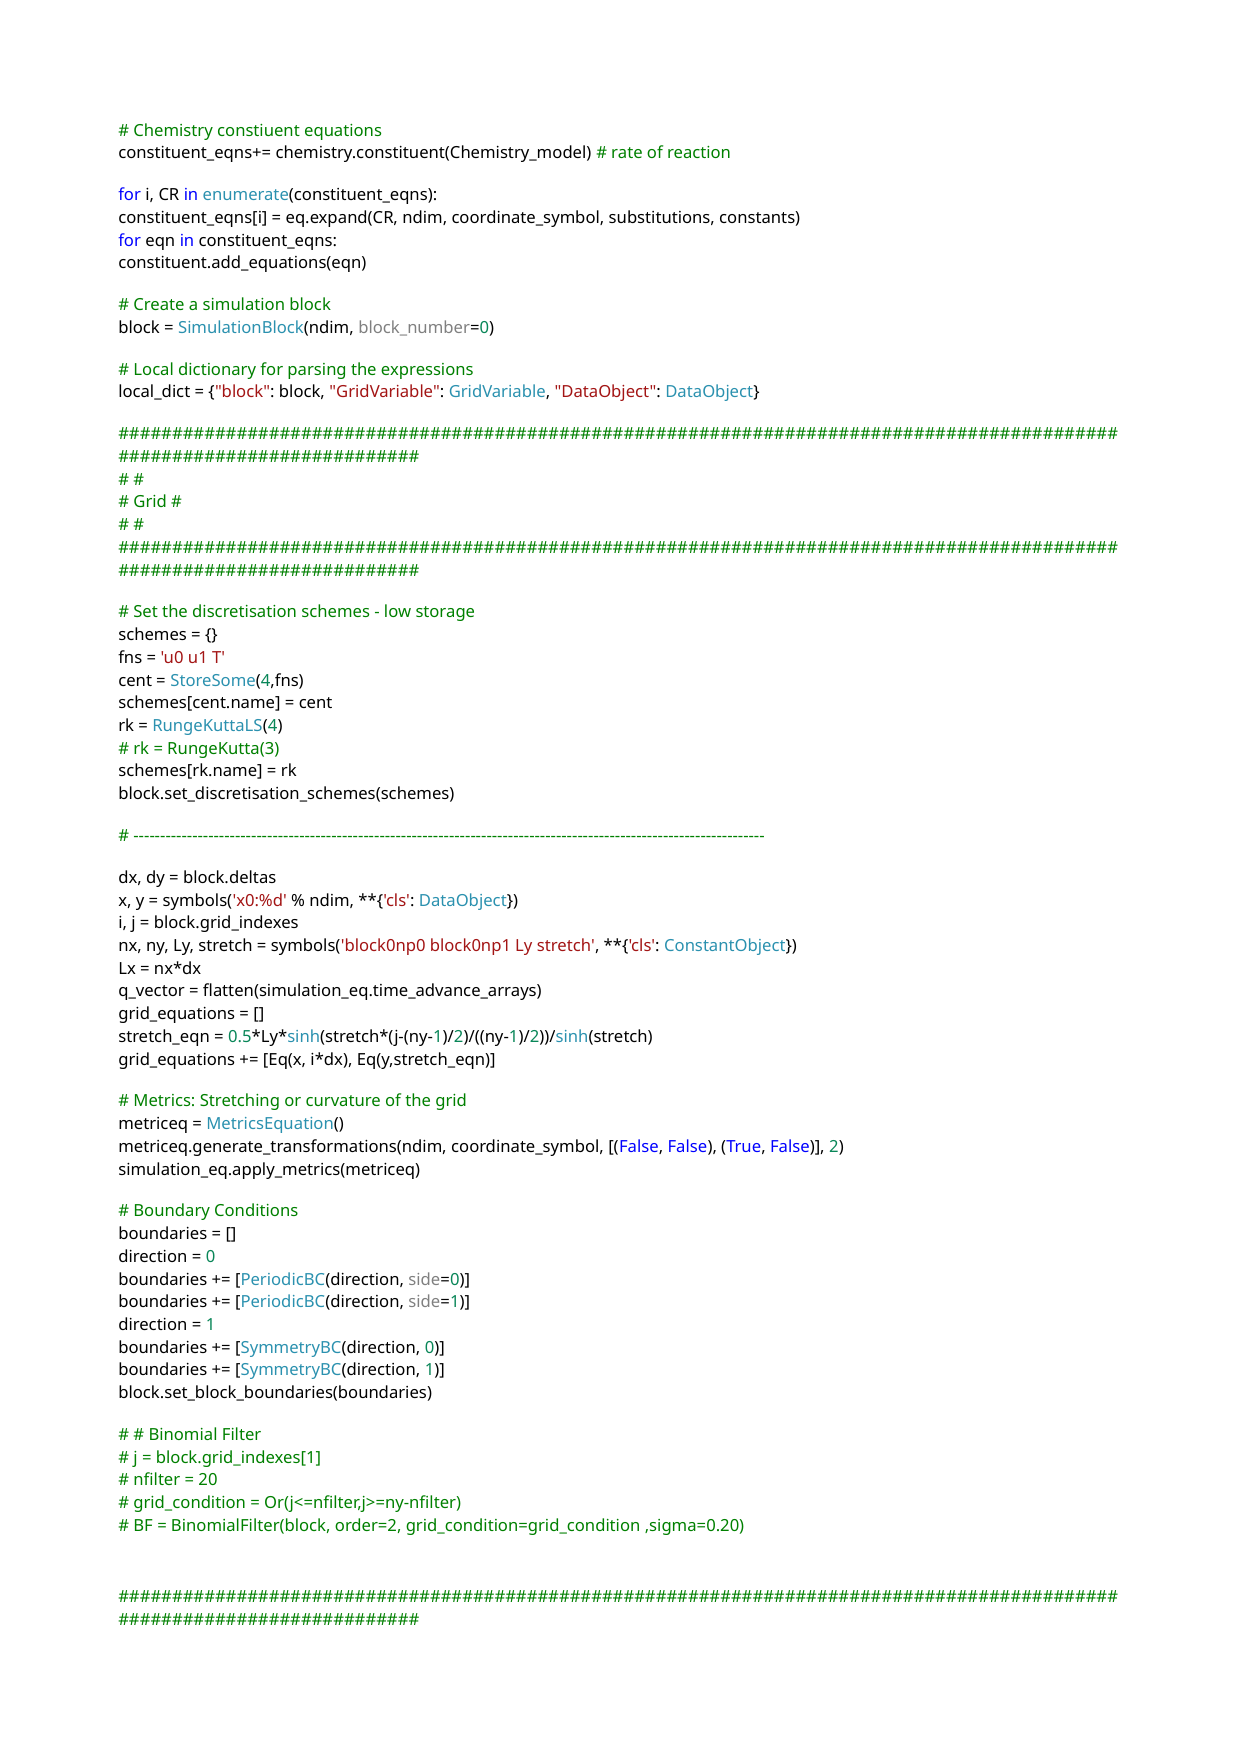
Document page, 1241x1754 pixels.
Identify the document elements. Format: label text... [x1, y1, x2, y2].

text # Grid # [118, 490, 1122, 513]
text ######################################################################################################################### [118, 535, 1122, 581]
text ######################################################################################################################### [118, 1585, 1122, 1630]
text stretch_eqn = 0.5*Ly*sinh(stretch*(j-(ny-1)/2)/((ny-1)/2))/sinh(stretch) [118, 1024, 1122, 1047]
text # Create a simulation block [118, 293, 1122, 315]
text constituent_eqns+= chemistry.constituent(Chemistry_model) # rate of reaction [118, 141, 1122, 163]
text schemes[cent.name] = cent [118, 691, 1122, 713]
text # # [118, 513, 1122, 535]
text fns = 'u0 u1 T' [118, 645, 1122, 668]
text # Set the discretisation schemes - low storage [118, 600, 1122, 623]
text # Local dictionary for parsing the expressions [118, 357, 1122, 380]
text q_vector = flatten(simulation_eq.time_advance_arrays) [118, 979, 1122, 1002]
text # grid_condition = Or(j<=nfilter,j>=ny-nfilter) [118, 1491, 1122, 1513]
text # nfilter = 20 [118, 1468, 1122, 1491]
text boundaries += [PeriodicBC(direction, side=0)] [118, 1267, 1122, 1290]
text direction = 1 [118, 1312, 1122, 1335]
text # j = block.grid_indexes[1] [118, 1445, 1122, 1468]
text # BF = BinomialFilter(block, order=2, grid_condition=grid_condition ,sigma=0.20) [118, 1513, 1122, 1536]
text metriceq.generate_transformations(ndim, coordinate_symbol, [(False, False), (True, False)], 2) [118, 1134, 1122, 1157]
text nx, ny, Ly, stretch = symbols('block0np0 block0np1 Ly stretch', **{'cls': ConstantObject}) [118, 933, 1122, 956]
text # Boundary Conditions [118, 1199, 1122, 1222]
text schemes[rk.name] = rk [118, 759, 1122, 782]
text boundaries = [] [118, 1222, 1122, 1244]
text local_dict = {"block": block, "GridVariable": GridVariable, "DataObject": DataObject} [118, 380, 1122, 403]
text x, y = symbols('x0:%d' % ndim, **{'cls': DataObject}) [118, 888, 1122, 911]
text block = SimulationBlock(ndim, block_number=0) [118, 315, 1122, 338]
text boundaries += [PeriodicBC(direction, side=1)] [118, 1290, 1122, 1312]
text ######################################################################################################################### [118, 422, 1122, 467]
text # # [118, 467, 1122, 490]
text for i, CR in enumerate(constituent_eqns): [118, 183, 1122, 205]
text constituent_eqns[i] = eq.expand(CR, ndim, coordinate_symbol, substitutions, constants) [118, 205, 1122, 228]
text block.set_block_boundaries(boundaries) [118, 1381, 1122, 1403]
text # ---------------------------------------------------------------------------------------------------------------------- [118, 823, 1122, 846]
text rk = RungeKuttaLS(4) [118, 713, 1122, 736]
text schemes = {} [118, 623, 1122, 645]
text # # Binomial Filter [118, 1422, 1122, 1445]
text Lx = nx*dx [118, 956, 1122, 979]
text metriceq = MetricsEquation() [118, 1112, 1122, 1134]
text direction = 0 [118, 1244, 1122, 1267]
text # Chemistry constiuent equations [118, 118, 1122, 141]
text i, j = block.grid_indexes [118, 911, 1122, 933]
text block.set_discretisation_schemes(schemes) [118, 782, 1122, 804]
text dx, dy = block.deltas [118, 865, 1122, 888]
text cent = StoreSome(4,fns) [118, 668, 1122, 691]
text grid_equations = [] [118, 1002, 1122, 1024]
text # rk = RungeKutta(3) [118, 736, 1122, 759]
text constituent.add_equations(eqn) [118, 251, 1122, 273]
text boundaries += [SymmetryBC(direction, 0)] [118, 1335, 1122, 1358]
text # Metrics: Stretching or curvature of the grid [118, 1089, 1122, 1112]
text for eqn in constituent_eqns: [118, 228, 1122, 251]
text simulation_eq.apply_metrics(metriceq) [118, 1157, 1122, 1180]
text grid_equations += [Eq(x, i*dx), Eq(y,stretch_eqn)] [118, 1047, 1122, 1070]
text boundaries += [SymmetryBC(direction, 1)] [118, 1358, 1122, 1381]
